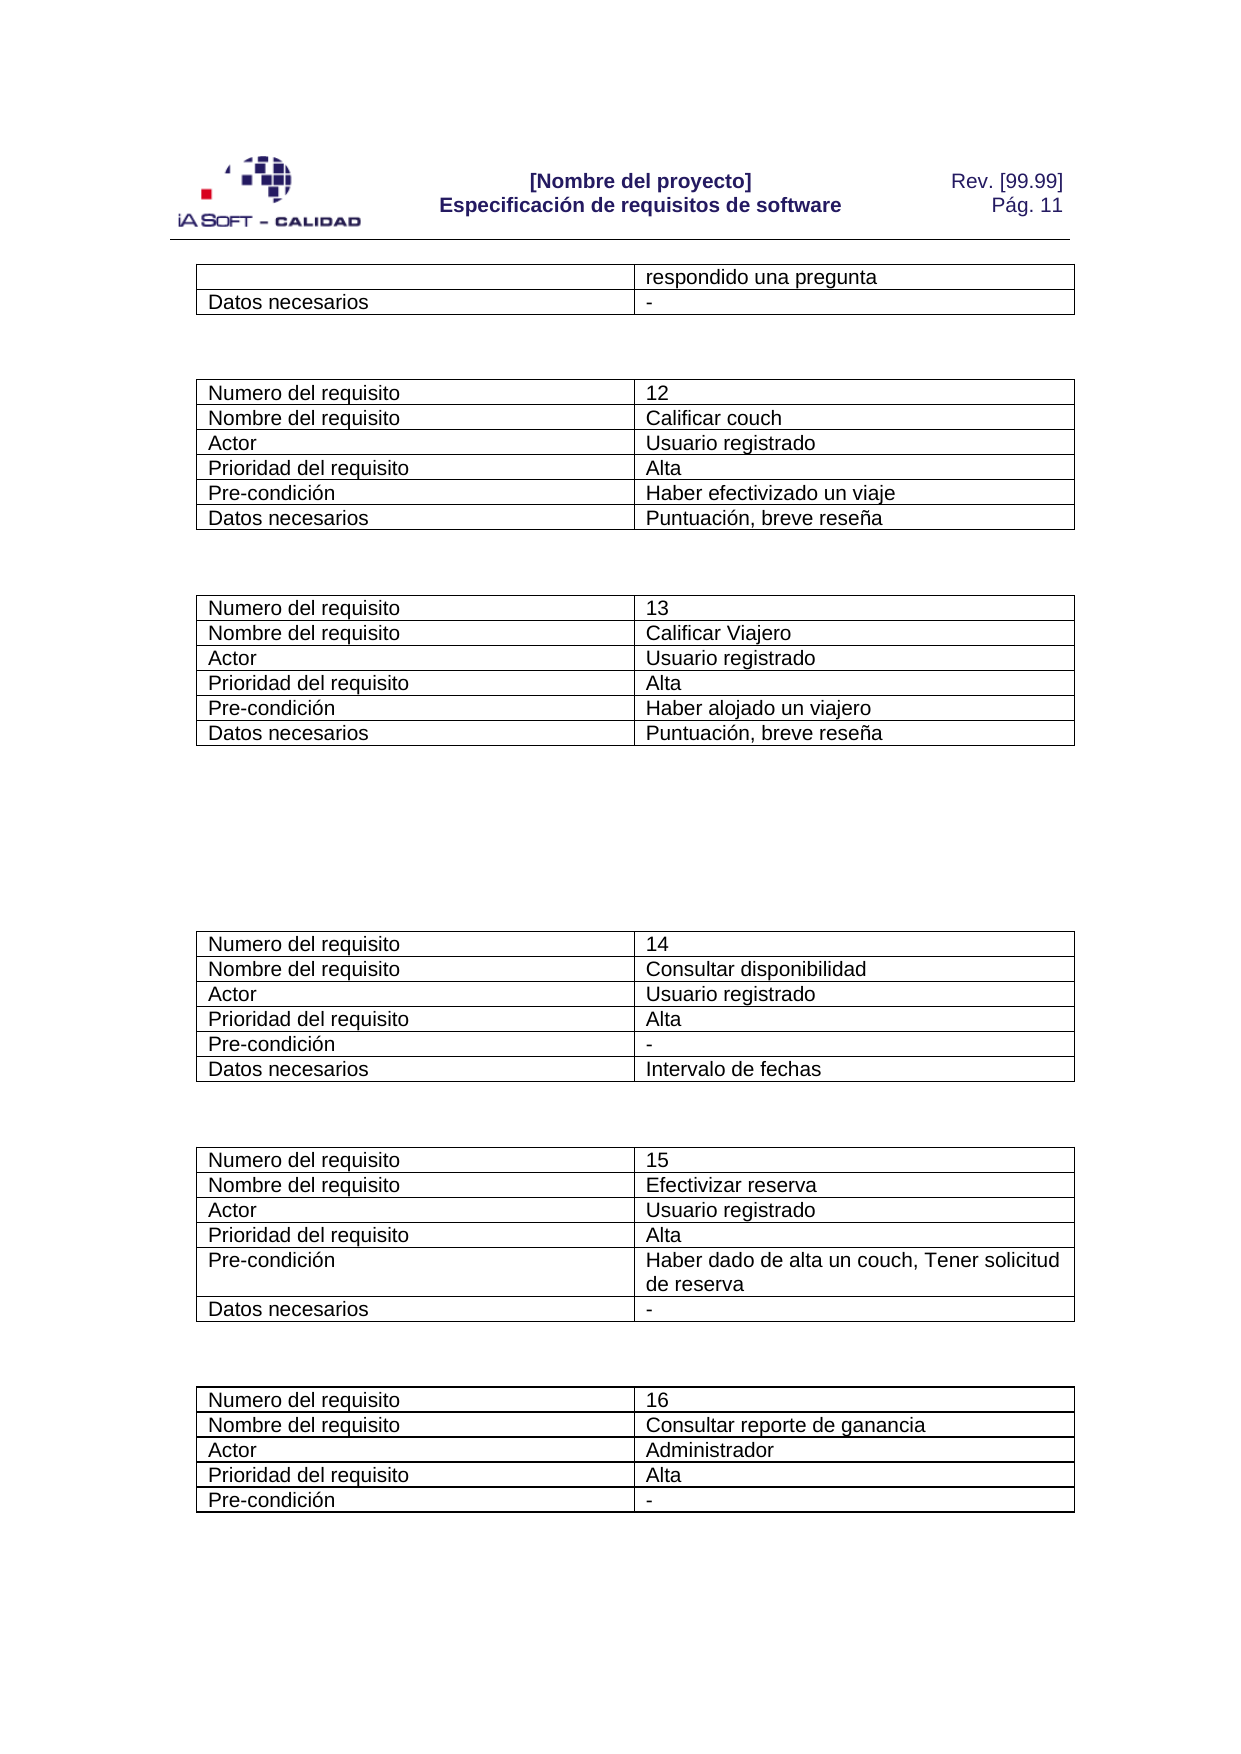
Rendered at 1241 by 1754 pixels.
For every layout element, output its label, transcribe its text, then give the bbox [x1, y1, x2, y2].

table_cell Efectivizar reserva [635, 1173, 1074, 1197]
table_cell respondido una pregunta [635, 265, 1074, 288]
table_cell Pre-condición [197, 1032, 634, 1056]
table_cell Prioridad del requisito [197, 1223, 634, 1247]
table_cell Datos necesarios [197, 1057, 634, 1081]
table_cell Usuario registrado [635, 646, 1074, 670]
table_cell Puntuación, breve reseña [635, 721, 1074, 745]
table_cell Prioridad del requisito [197, 671, 634, 695]
table_cell Alta [635, 1463, 1074, 1486]
table_cell Haber alojado un viajero [635, 696, 1074, 720]
picture [178, 156, 364, 230]
table_cell Nombre del requisito [197, 957, 634, 981]
table_cell Actor [197, 430, 634, 454]
table_cell Nombre del requisito [197, 621, 634, 645]
table_cell Datos necesarios [197, 290, 634, 313]
table_cell Pre-condición [197, 480, 634, 504]
table_cell Haber dado de alta un couch, Tener solicitud de reserva [635, 1248, 1074, 1296]
table_header Numero del requisito [197, 932, 634, 956]
table_cell Datos necesarios [197, 505, 634, 529]
table_cell Consultar reporte de ganancia [635, 1413, 1074, 1436]
table_header 13 [635, 596, 1074, 620]
table_cell Intervalo de fechas [635, 1057, 1074, 1081]
table_header Numero del requisito [197, 596, 634, 620]
table_cell - [635, 1297, 1074, 1321]
table_cell Actor [197, 1198, 634, 1222]
table_cell Alta [635, 1223, 1074, 1247]
table_cell - [635, 290, 1074, 313]
table_cell Datos necesarios [197, 1297, 634, 1321]
table_cell Prioridad del requisito [197, 1463, 634, 1486]
table_cell Puntuación, breve reseña [635, 505, 1074, 529]
table_cell Usuario registrado [635, 1198, 1074, 1222]
table_cell Pre-condición [197, 1248, 634, 1296]
table_cell Consultar disponibilidad [635, 957, 1074, 981]
table_cell Nombre del requisito [197, 405, 634, 429]
table_cell Pre-condición [197, 696, 634, 720]
table_cell Alta [635, 671, 1074, 695]
table_header 15 [635, 1148, 1074, 1172]
table_cell Actor [197, 1438, 634, 1461]
table_header Numero del requisito [197, 380, 634, 404]
table_header 14 [635, 932, 1074, 956]
table_cell [197, 265, 634, 288]
table_cell Prioridad del requisito [197, 455, 634, 479]
table_header 12 [635, 380, 1074, 404]
table_cell Actor [197, 646, 634, 670]
table_cell Usuario registrado [635, 430, 1074, 454]
table_cell Haber efectivizado un viaje [635, 480, 1074, 504]
table_cell Calificar couch [635, 405, 1074, 429]
table_cell Alta [635, 1007, 1074, 1031]
table_header Numero del requisito [197, 1148, 634, 1172]
table_cell Calificar Viajero [635, 621, 1074, 645]
table_cell Pre-condición [197, 1488, 634, 1511]
table_header Numero del requisito [197, 1388, 634, 1411]
table_cell Nombre del requisito [197, 1173, 634, 1197]
table_cell Actor [197, 982, 634, 1006]
table_header 16 [635, 1388, 1074, 1411]
table_cell Datos necesarios [197, 721, 634, 745]
table_cell - [635, 1488, 1074, 1511]
table_cell Alta [635, 455, 1074, 479]
table_cell Prioridad del requisito [197, 1007, 634, 1031]
table_cell Nombre del requisito [197, 1413, 634, 1436]
table_cell Usuario registrado [635, 982, 1074, 1006]
table_cell Administrador [635, 1438, 1074, 1461]
table_cell - [635, 1032, 1074, 1056]
